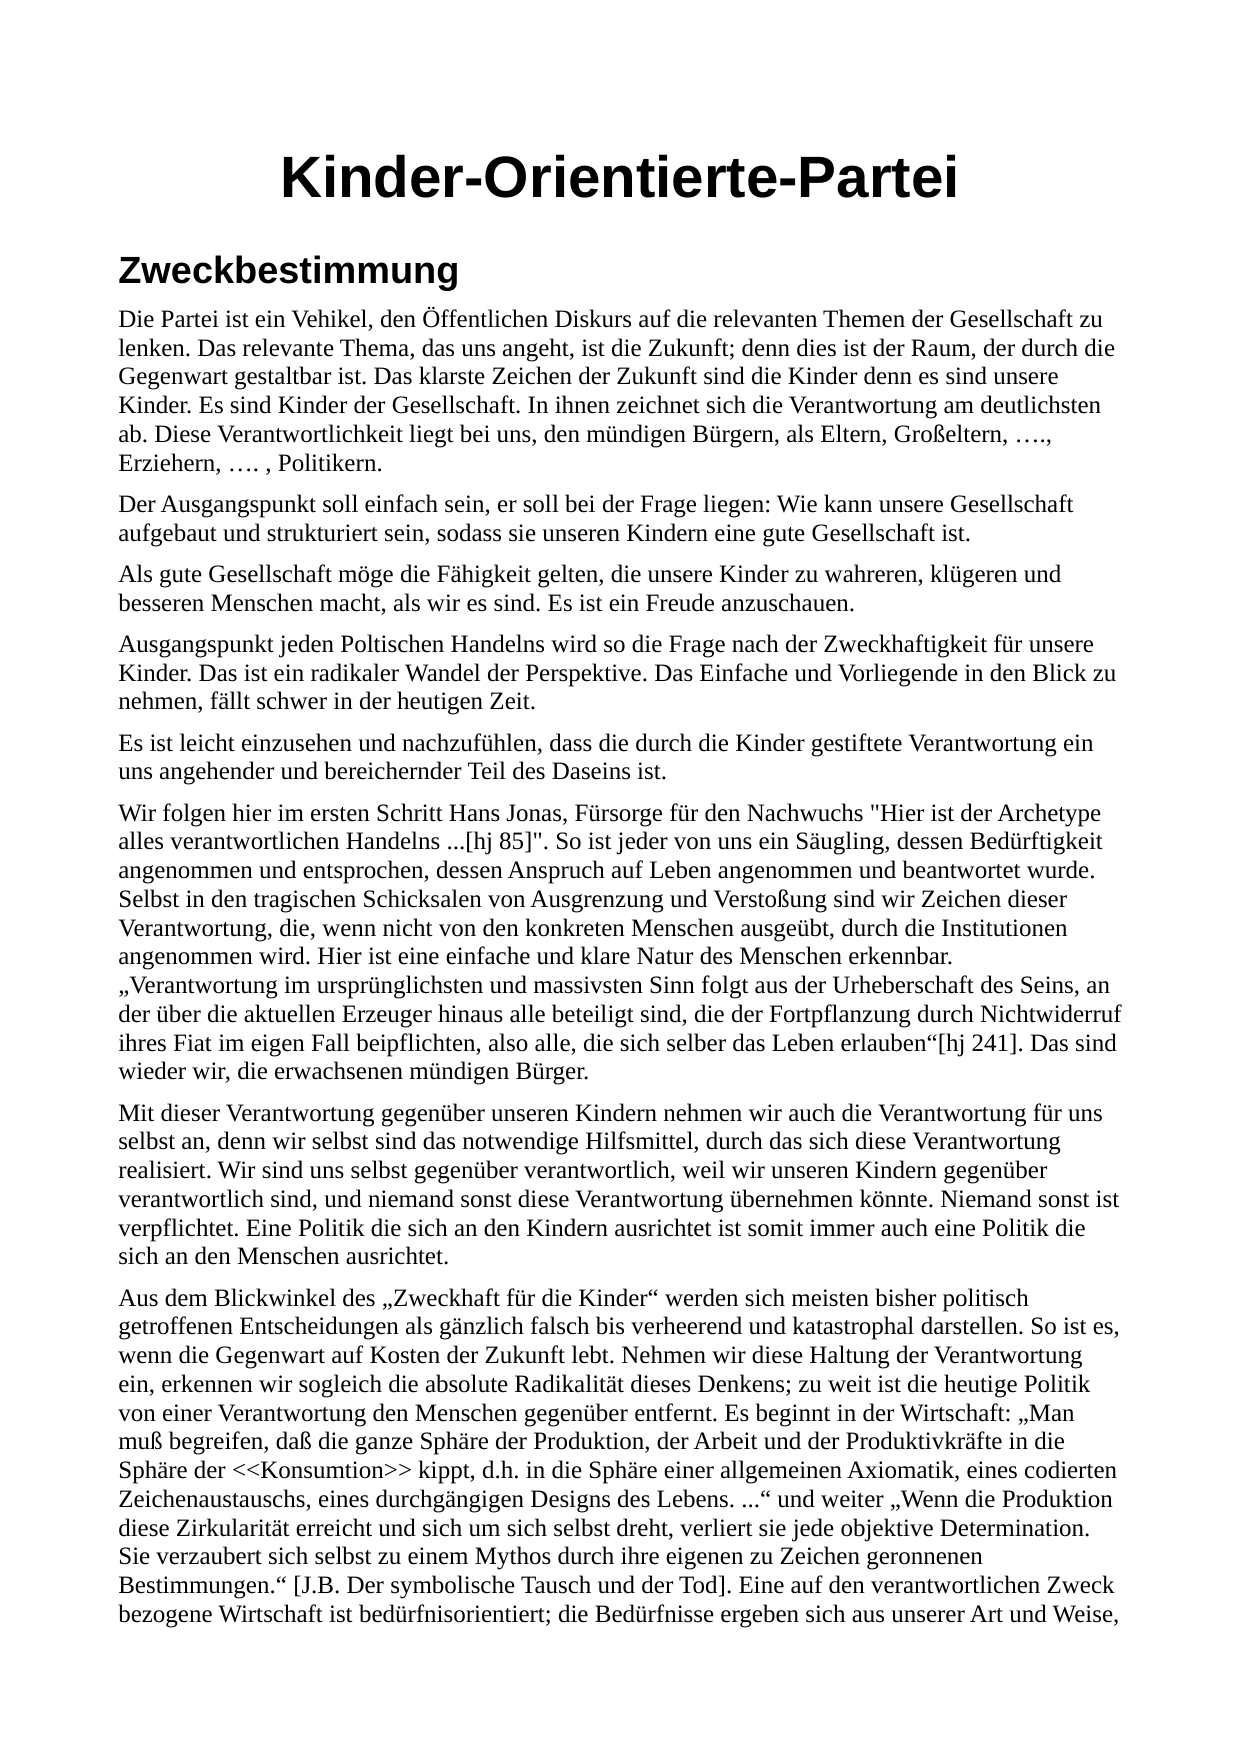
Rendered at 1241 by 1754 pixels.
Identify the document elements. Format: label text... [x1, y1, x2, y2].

text Die Partei ist ein Vehikel, den Öffentlichen Diskurs auf die relevanten Themen der Gesellschaft zu lenken. Das relevante Thema, das uns angeht, ist die Zukunft; denn dies ist der Raum, der durch die Gegenwart gestaltbar ist. Das klarste Zeichen der Zukunft sind die Kinder denn es sind unsere Kinder. Es sind Kinder der Gesellschaft. In ihnen zeichnet sich die Verantwortung am deutlichsten ab. Diese Verantwortlichkeit liegt bei uns, den mündigen Bürgern, als Eltern, Großeltern, …., Erziehern, …. , Politikern. [118, 304, 1122, 476]
subtitle Zweckbestimmung [118, 248, 1122, 291]
title Kinder-Orientierte-Partei [118, 143, 1122, 210]
text Der Ausgangspunkt soll einfach sein, er soll bei der Frage liegen: Wie kann unsere Gesellschaft aufgebaut und strukturiert sein, sodass sie unseren Kindern eine gute Gesellschaft ist. [118, 489, 1122, 546]
text Aus dem Blickwinkel des „Zweckhaft für die Kinder“ werden sich meisten bisher politisch getroffenen Entscheidungen als gänzlich falsch bis verheerend und katastrophal darstellen. So ist es, wenn die Gegenwart auf Kosten der Zukunft lebt. Nehmen wir diese Haltung der Verantwortung ein, erkennen wir sogleich die absolute Radikalität dieses Denkens; zu weit ist die heutige Politik von einer Verantwortung den Menschen gegenüber entfernt. Es beginnt in der Wirtschaft: „Man muß begreifen, daß die ganze Sphäre der Produktion, der Arbeit und der Produktivkräfte in die Sphäre der <<Konsumtion>> kippt, d.h. in die Sphäre einer allgemeinen Axiomatik, eines codierten Zeichenaustauschs, eines durchgängigen Designs des Lebens. ...“ und weiter „Wenn die Produktion diese Zirkularität erreicht und sich um sich selbst dreht, verliert sie jede objektive Determination. Sie verzaubert sich selbst zu einem Mythos durch ihre eigenen zu Zeichen geronnenen Bestimmungen.“ [J.B. Der symbolische Tausch und der Tod]. Eine auf den verantwortlichen Zweck bezogene Wirtschaft ist bedürfnisorientiert; die Bedürfnisse ergeben sich aus unserer Art und Weise, [118, 1283, 1122, 1628]
text Es ist leicht einzusehen und nachzufühlen, dass die durch die Kinder gestiftete Verantwortung ein uns angehender und bereichernder Teil des Daseins ist. [118, 728, 1122, 785]
text Als gute Gesellschaft möge die Fähigkeit gelten, die unsere Kinder zu wahreren, klügeren und besseren Menschen macht, als wir es sind. Es ist ein Freude anzuschauen. [118, 559, 1122, 616]
text Ausgangspunkt jeden Poltischen Handelns wird so die Frage nach der Zweckhaftigkeit für unsere Kinder. Das ist ein radikaler Wandel der Perspektive. Das Einfache und Vorliegende in den Blick zu nehmen, fällt schwer in der heutigen Zeit. [118, 629, 1122, 715]
text Mit dieser Verantwortung gegenüber unseren Kindern nehmen wir auch die Verantwortung für uns selbst an, denn wir selbst sind das notwendige Hilfsmittel, durch das sich diese Verantwortung realisiert. Wir sind uns selbst gegenüber verantwortlich, weil wir unseren Kindern gegenüber verantwortlich sind, und niemand sonst diese Verantwortung übernehmen könnte. Niemand sonst ist verpflichtet. Eine Politik die sich an den Kindern ausrichtet ist somit immer auch eine Politik die sich an den Menschen ausrichtet. [118, 1098, 1122, 1270]
text Wir folgen hier im ersten Schritt Hans Jonas, Fürsorge für den Nachwuchs "Hier ist der Archetype alles verantwortlichen Handelns ...[hj 85]". So ist jeder von uns ein Säugling, dessen Bedürftigkeit angenommen und entsprochen, dessen Anspruch auf Leben angenommen und beantwortet wurde. Selbst in den tragischen Schicksalen von Ausgrenzung und Verstoßung sind wir Zeichen dieser Verantwortung, die, wenn nicht von den konkreten Menschen ausgeübt, durch die Institutionen angenommen wird. Hier ist eine einfache und klare Natur des Menschen erkennbar. „Verantwortung im ursprünglichsten und massivsten Sinn folgt aus der Urheberschaft des Seins, an der über die aktuellen Erzeuger hinaus alle beteiligt sind, die der Fortpflanzung durch Nichtwiderruf ihres Fiat im eigen Fall beipflichten, also alle, die sich selber das Leben erlauben“[hj 241]. Das sind wieder wir, die erwachsenen mündigen Bürger. [118, 798, 1122, 1085]
